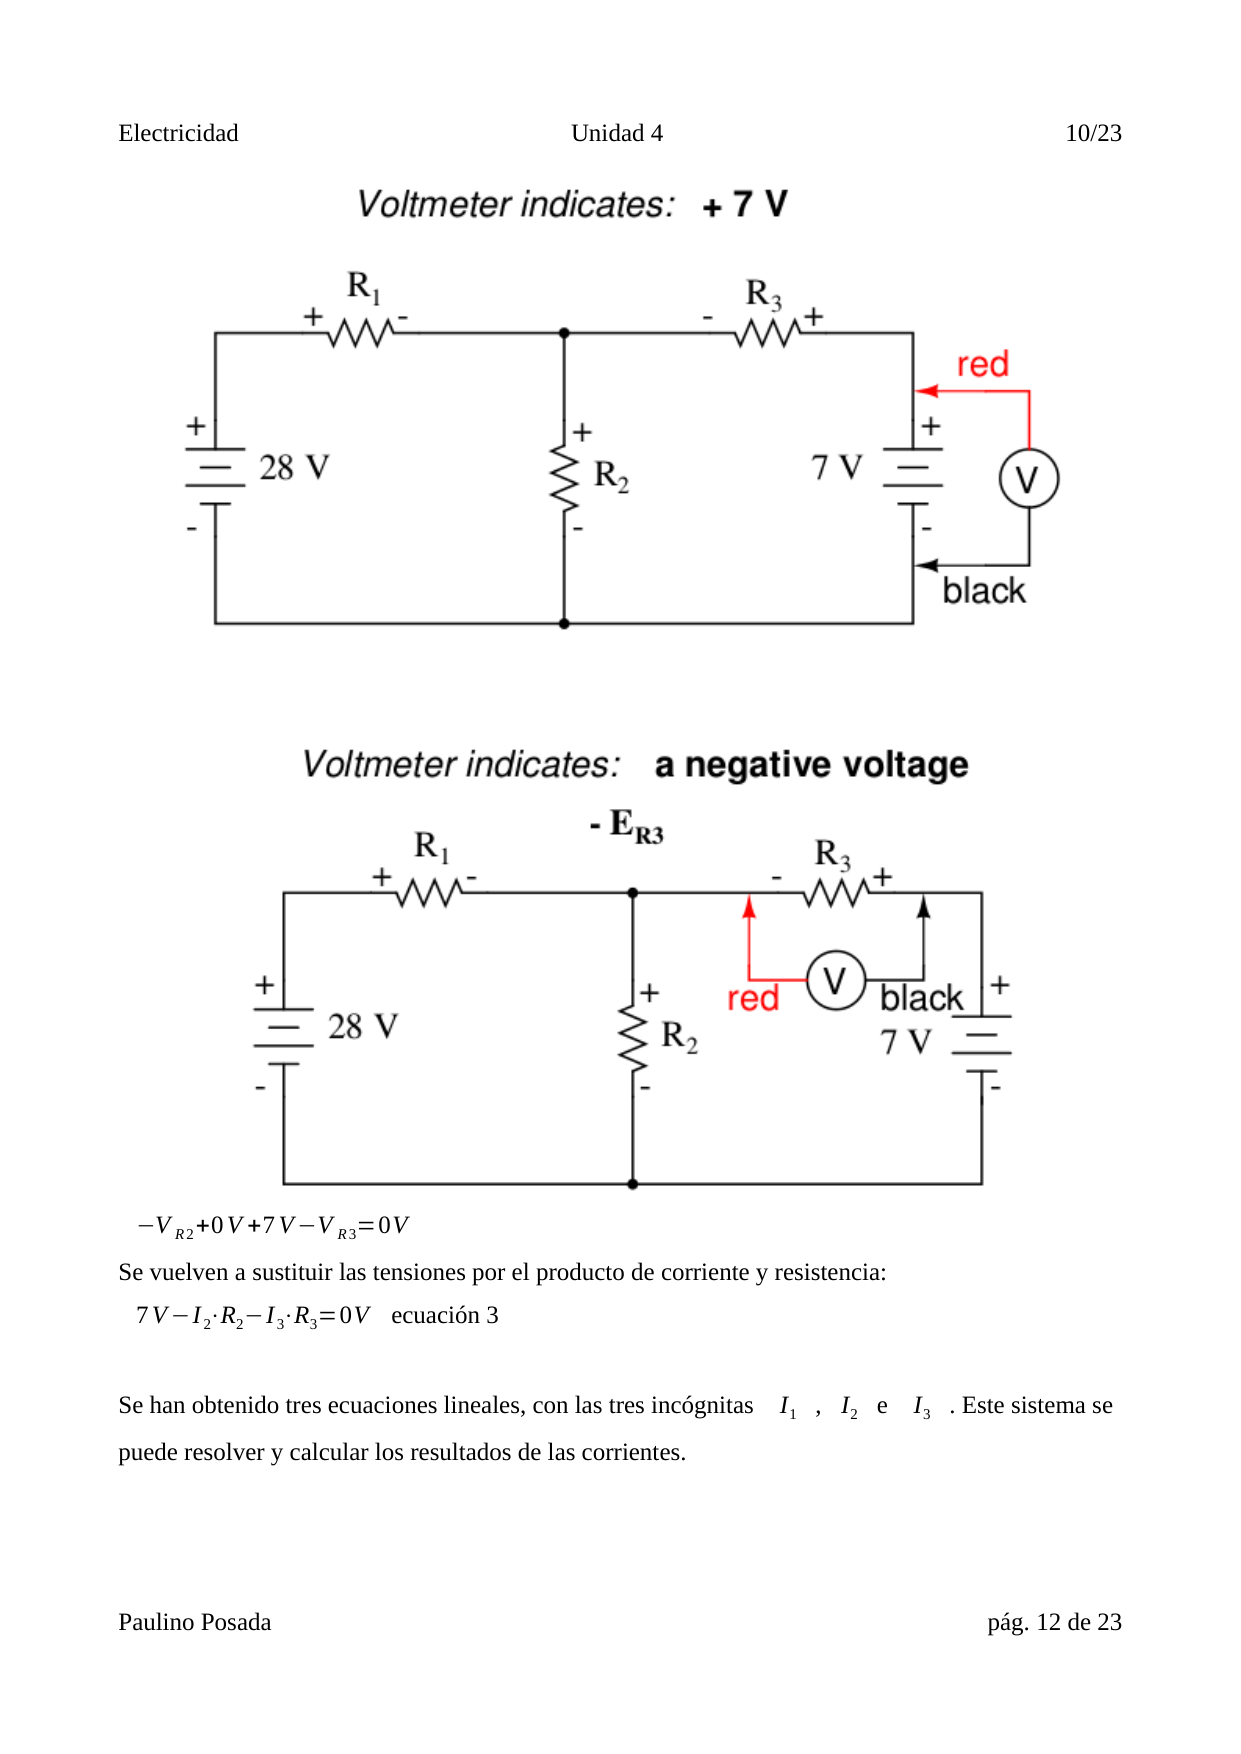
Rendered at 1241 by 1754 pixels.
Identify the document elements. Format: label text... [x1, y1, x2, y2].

picture [172, 176, 1068, 653]
text Se han obtenido tres ecuaciones lineales, con las tres incógnitas ,e . Este sistema se puede resolver y calcular los resultados de las corrientes. [118, 1390, 1122, 1466]
text ecuación 3 [118, 1300, 1122, 1333]
picture [214, 737, 1026, 1203]
text Se vuelven a sustituir las tensiones por el producto de corriente y resistencia: [118, 1257, 1122, 1286]
